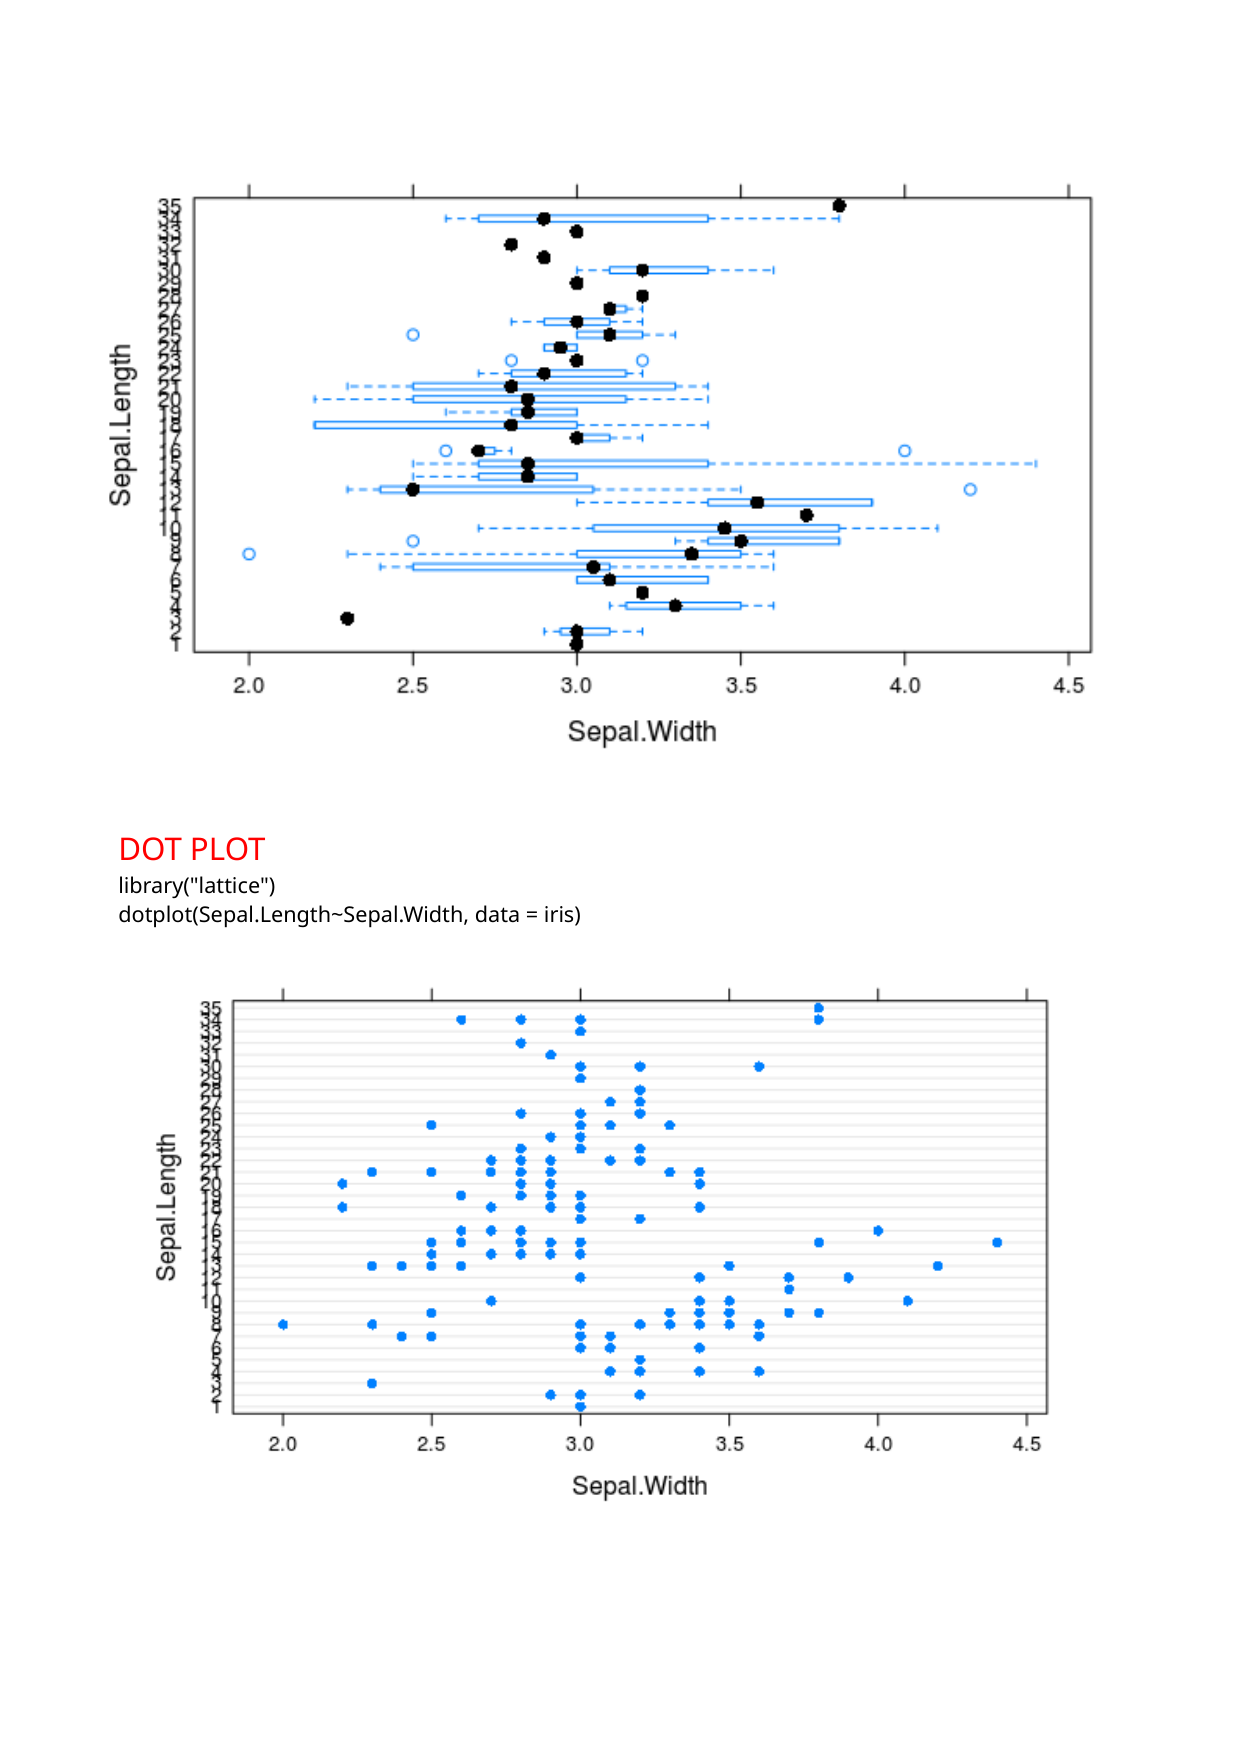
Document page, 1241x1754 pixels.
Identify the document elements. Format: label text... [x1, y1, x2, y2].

picture [96, 118, 1144, 769]
text dotplot(Sepal.Length~Sepal.Width, data = iris) [118, 899, 1122, 929]
text library("lattice") [118, 870, 1122, 899]
picture [144, 928, 1096, 1520]
text DOT PLOT [118, 827, 1122, 870]
